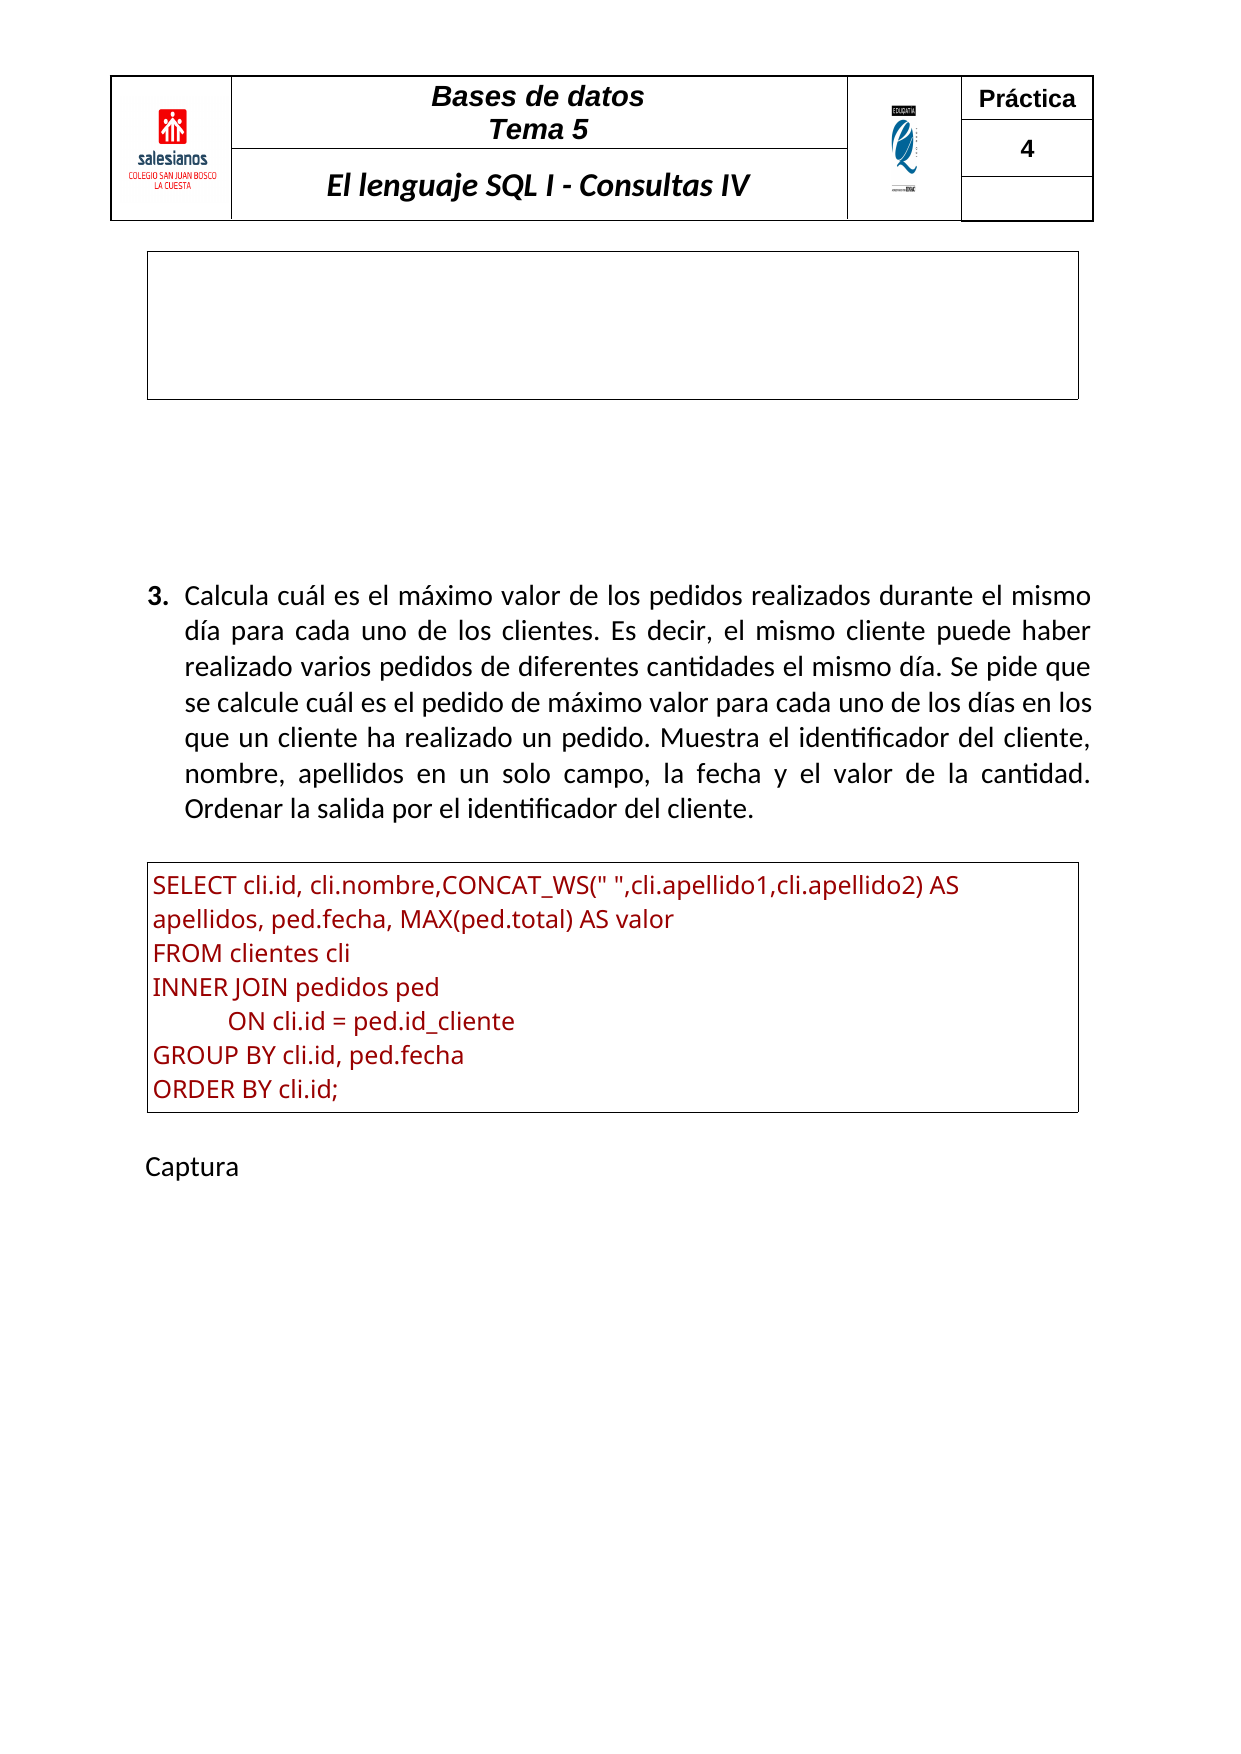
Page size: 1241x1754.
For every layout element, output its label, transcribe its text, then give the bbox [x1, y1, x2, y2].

text Captura [145, 1148, 1093, 1183]
picture [119, 96, 229, 203]
table_header SELECT cli.id, cli.nombre,CONCAT_WS(" ",cli.apellido1,cli.apellido2) AS apellidos, ped.fecha, MAX(ped.total) AS valor FROM clientes cli INNER JOIN pedidos ped ON cli.id = ped.id_cliente GROUP BY cli.id, ped.fecha ORDER BY cli.id; [148, 863, 1078, 1112]
picture [891, 105, 918, 192]
table_header [148, 252, 1078, 399]
list Calcula cuál es el máximo valor de los pedidos realizados durante el mismo día para cada uno de los clientes. Es decir, el mismo cliente puede haber realizado varios pedidos de diferentes cantidades el mismo día. Se pide que se calcule cuál es el pedido de máximo valor para cada uno de los días en los que un cliente ha realizado un pedido. Muestra el identificador del cliente, nombre, apellidos en un solo campo, la fecha y el valor de la cantidad. Ordenar la salida por el identificador del cliente. [147, 577, 1093, 826]
